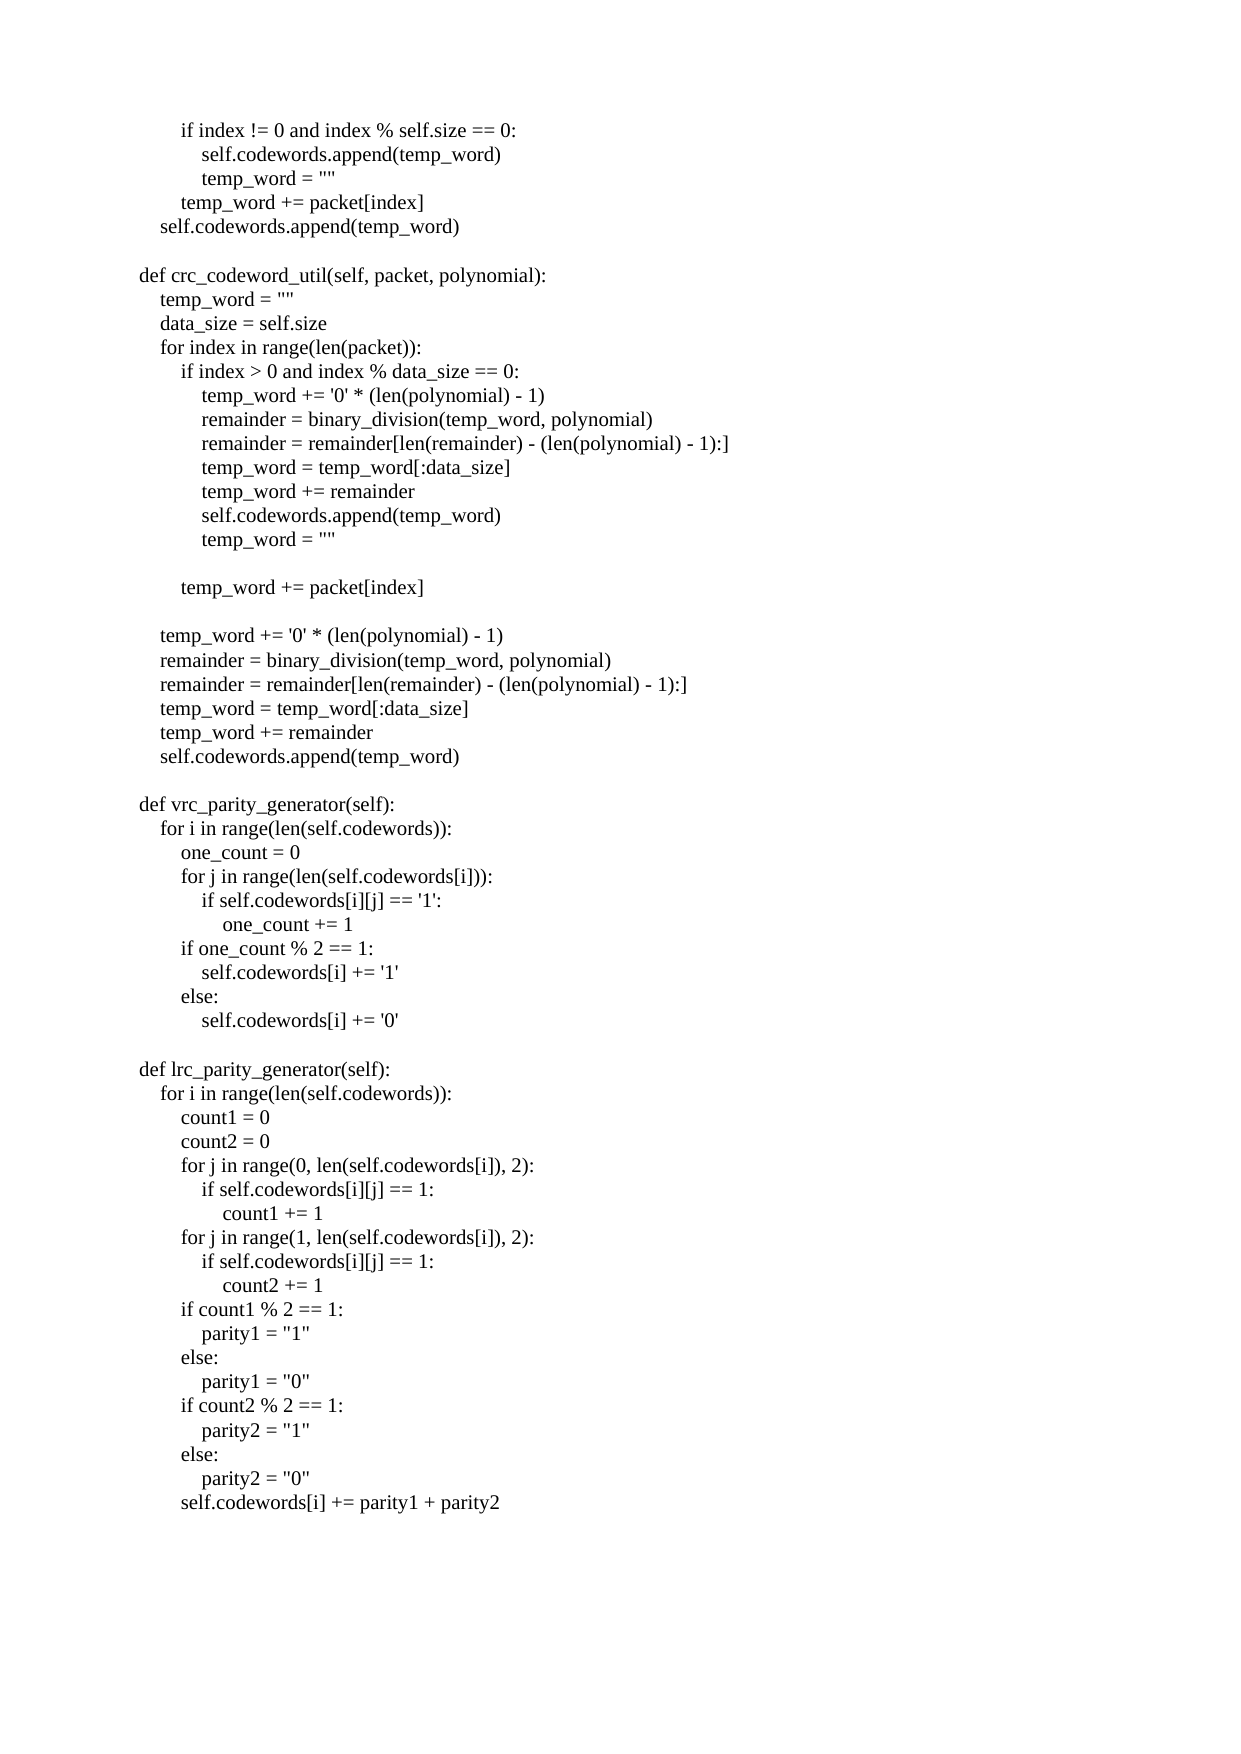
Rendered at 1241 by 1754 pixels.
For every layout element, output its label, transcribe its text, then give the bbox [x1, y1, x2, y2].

text one_count += 1 [118, 912, 1122, 936]
text self.codewords.append(temp_word) [118, 744, 1122, 768]
text if count1 % 2 == 1: [118, 1297, 1122, 1321]
text if one_count % 2 == 1: [118, 936, 1122, 960]
text remainder = binary_division(temp_word, polynomial) [118, 407, 1122, 431]
text else: [118, 1345, 1122, 1369]
text count2 += 1 [118, 1273, 1122, 1297]
text self.codewords[i] += '0' [118, 1008, 1122, 1032]
text temp_word = "" [118, 527, 1122, 551]
text if index != 0 and index % self.size == 0: [118, 118, 1122, 142]
text temp_word += packet[index] [118, 190, 1122, 214]
text def crc_codeword_util(self, packet, polynomial): [118, 262, 1122, 287]
text self.codewords[i] += parity1 + parity2 [118, 1490, 1122, 1514]
text else: [118, 1442, 1122, 1466]
text temp_word += '0' * (len(polynomial) - 1) [118, 383, 1122, 407]
text temp_word = "" [118, 287, 1122, 311]
text temp_word = "" [118, 166, 1122, 190]
text count2 = 0 [118, 1129, 1122, 1153]
text parity1 = "1" [118, 1321, 1122, 1345]
text if count2 % 2 == 1: [118, 1393, 1122, 1417]
text remainder = binary_division(temp_word, polynomial) [118, 647, 1122, 672]
text self.codewords[i] += '1' [118, 960, 1122, 984]
text self.codewords.append(temp_word) [118, 503, 1122, 527]
text remainder = remainder[len(remainder) - (len(polynomial) - 1):] [118, 431, 1122, 455]
text temp_word = temp_word[:data_size] [118, 455, 1122, 479]
text def lrc_parity_generator(self): [118, 1057, 1122, 1081]
text self.codewords.append(temp_word) [118, 142, 1122, 166]
text parity2 = "0" [118, 1466, 1122, 1490]
text temp_word += '0' * (len(polynomial) - 1) [118, 623, 1122, 647]
text if self.codewords[i][j] == '1': [118, 888, 1122, 912]
text data_size = self.size [118, 311, 1122, 335]
text for j in range(len(self.codewords[i])): [118, 864, 1122, 888]
text if self.codewords[i][j] == 1: [118, 1249, 1122, 1273]
text for i in range(len(self.codewords)): [118, 816, 1122, 840]
text parity1 = "0" [118, 1369, 1122, 1393]
text remainder = remainder[len(remainder) - (len(polynomial) - 1):] [118, 672, 1122, 696]
text count1 = 0 [118, 1105, 1122, 1129]
text one_count = 0 [118, 840, 1122, 864]
text if self.codewords[i][j] == 1: [118, 1177, 1122, 1201]
text for j in range(0, len(self.codewords[i]), 2): [118, 1153, 1122, 1177]
text temp_word += remainder [118, 720, 1122, 744]
text temp_word += packet[index] [118, 575, 1122, 599]
text self.codewords.append(temp_word) [118, 214, 1122, 238]
text parity2 = "1" [118, 1417, 1122, 1442]
text for index in range(len(packet)): [118, 335, 1122, 359]
text def vrc_parity_generator(self): [118, 792, 1122, 816]
text for j in range(1, len(self.codewords[i]), 2): [118, 1225, 1122, 1249]
text count1 += 1 [118, 1201, 1122, 1225]
text temp_word += remainder [118, 479, 1122, 503]
text if index > 0 and index % data_size == 0: [118, 359, 1122, 383]
text for i in range(len(self.codewords)): [118, 1081, 1122, 1105]
text temp_word = temp_word[:data_size] [118, 696, 1122, 720]
text else: [118, 984, 1122, 1008]
